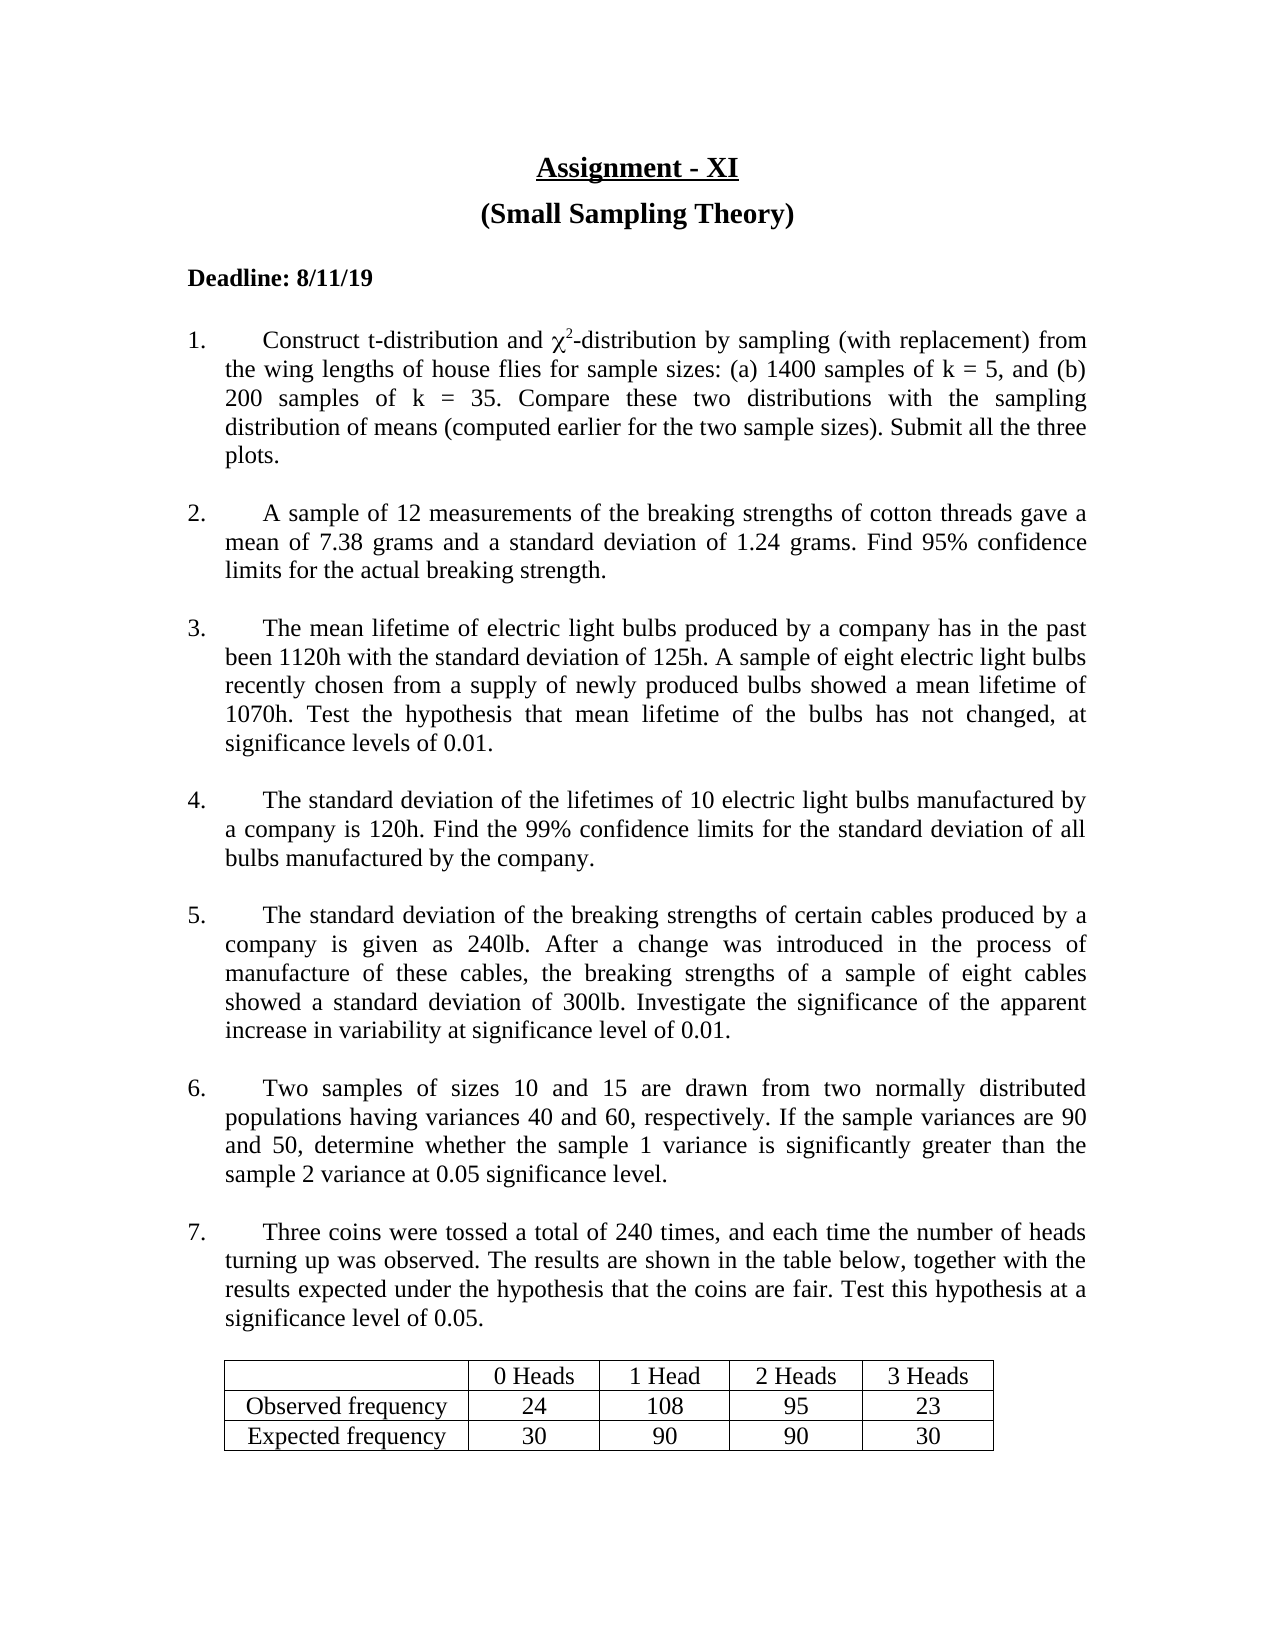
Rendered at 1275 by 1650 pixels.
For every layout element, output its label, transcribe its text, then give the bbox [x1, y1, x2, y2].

list The standard deviation of the lifetimes of 10 electric light bulbs manufactured by a company is 120h. Find the 99% confidence limits for the standard deviation of all bulbs manufactured by the company. [187, 785, 1087, 872]
table_header 3 Heads [863, 1361, 993, 1390]
table_cell Expected frequency [225, 1421, 468, 1450]
table_header [225, 1361, 468, 1390]
table_cell 24 [469, 1391, 599, 1420]
table_header 2 Heads [730, 1361, 862, 1390]
table_header 0 Heads [469, 1361, 599, 1390]
list Two samples of sizes 10 and 15 are drawn from two normally distributed populations having variances 40 and 60, respectively. If the sample variances are 90 and 50, determine whether the sample 1 variance is significantly greater than the sample 2 variance at 0.05 significance level. [187, 1073, 1087, 1188]
title Assignment - XI [187, 150, 1087, 183]
table_cell 23 [863, 1391, 993, 1420]
table_cell 90 [600, 1421, 729, 1450]
list The standard deviation of the breaking strengths of certain cables produced by a company is given as 240lb. After a change was introduced in the process of manufacture of these cables, the breaking strengths of a sample of eight cables showed a standard deviation of 300lb. Investigate the significance of the apparent increase in variability at significance level of 0.01. [187, 900, 1087, 1044]
list A sample of 12 measurements of the breaking strengths of cotton threads gave a mean of 7.38 grams and a standard deviation of 1.24 grams. Find 95% confidence limits for the actual breaking strength. [187, 498, 1087, 584]
table_cell 30 [469, 1421, 599, 1450]
table_cell 30 [863, 1421, 993, 1450]
list Three coins were tossed a total of 240 times, and each time the number of heads turning up was observed. The results are shown in the table below, together with the results expected under the hypothesis that the coins are fair. Test this hypothesis at a significance level of 0.05. [187, 1217, 1087, 1332]
table_header 1 Head [600, 1361, 729, 1390]
title Deadline: 8/11/19 [187, 263, 1087, 292]
list Construct t-distribution and 2-distribution by sampling (with replacement) from the wing lengths of house flies for sample sizes: (a) 1400 samples of k = 5, and (b) 200 samples of k = 35. Compare these two distributions with the sampling distribution of means (computed earlier for the two sample sizes). Submit all the three plots. [187, 325, 1087, 469]
title (Small Sampling Theory) [187, 196, 1087, 229]
table_cell Observed frequency [225, 1391, 468, 1420]
table_cell 108 [600, 1391, 729, 1420]
table_cell 95 [730, 1391, 862, 1420]
table_cell 90 [730, 1421, 862, 1450]
list The mean lifetime of electric light bulbs produced by a company has in the past been 1120h with the standard deviation of 125h. A sample of eight electric light bulbs recently chosen from a supply of newly produced bulbs showed a mean lifetime of 1070h. Test the hypothesis that mean lifetime of the bulbs has not changed, at significance levels of 0.01. [187, 613, 1087, 757]
